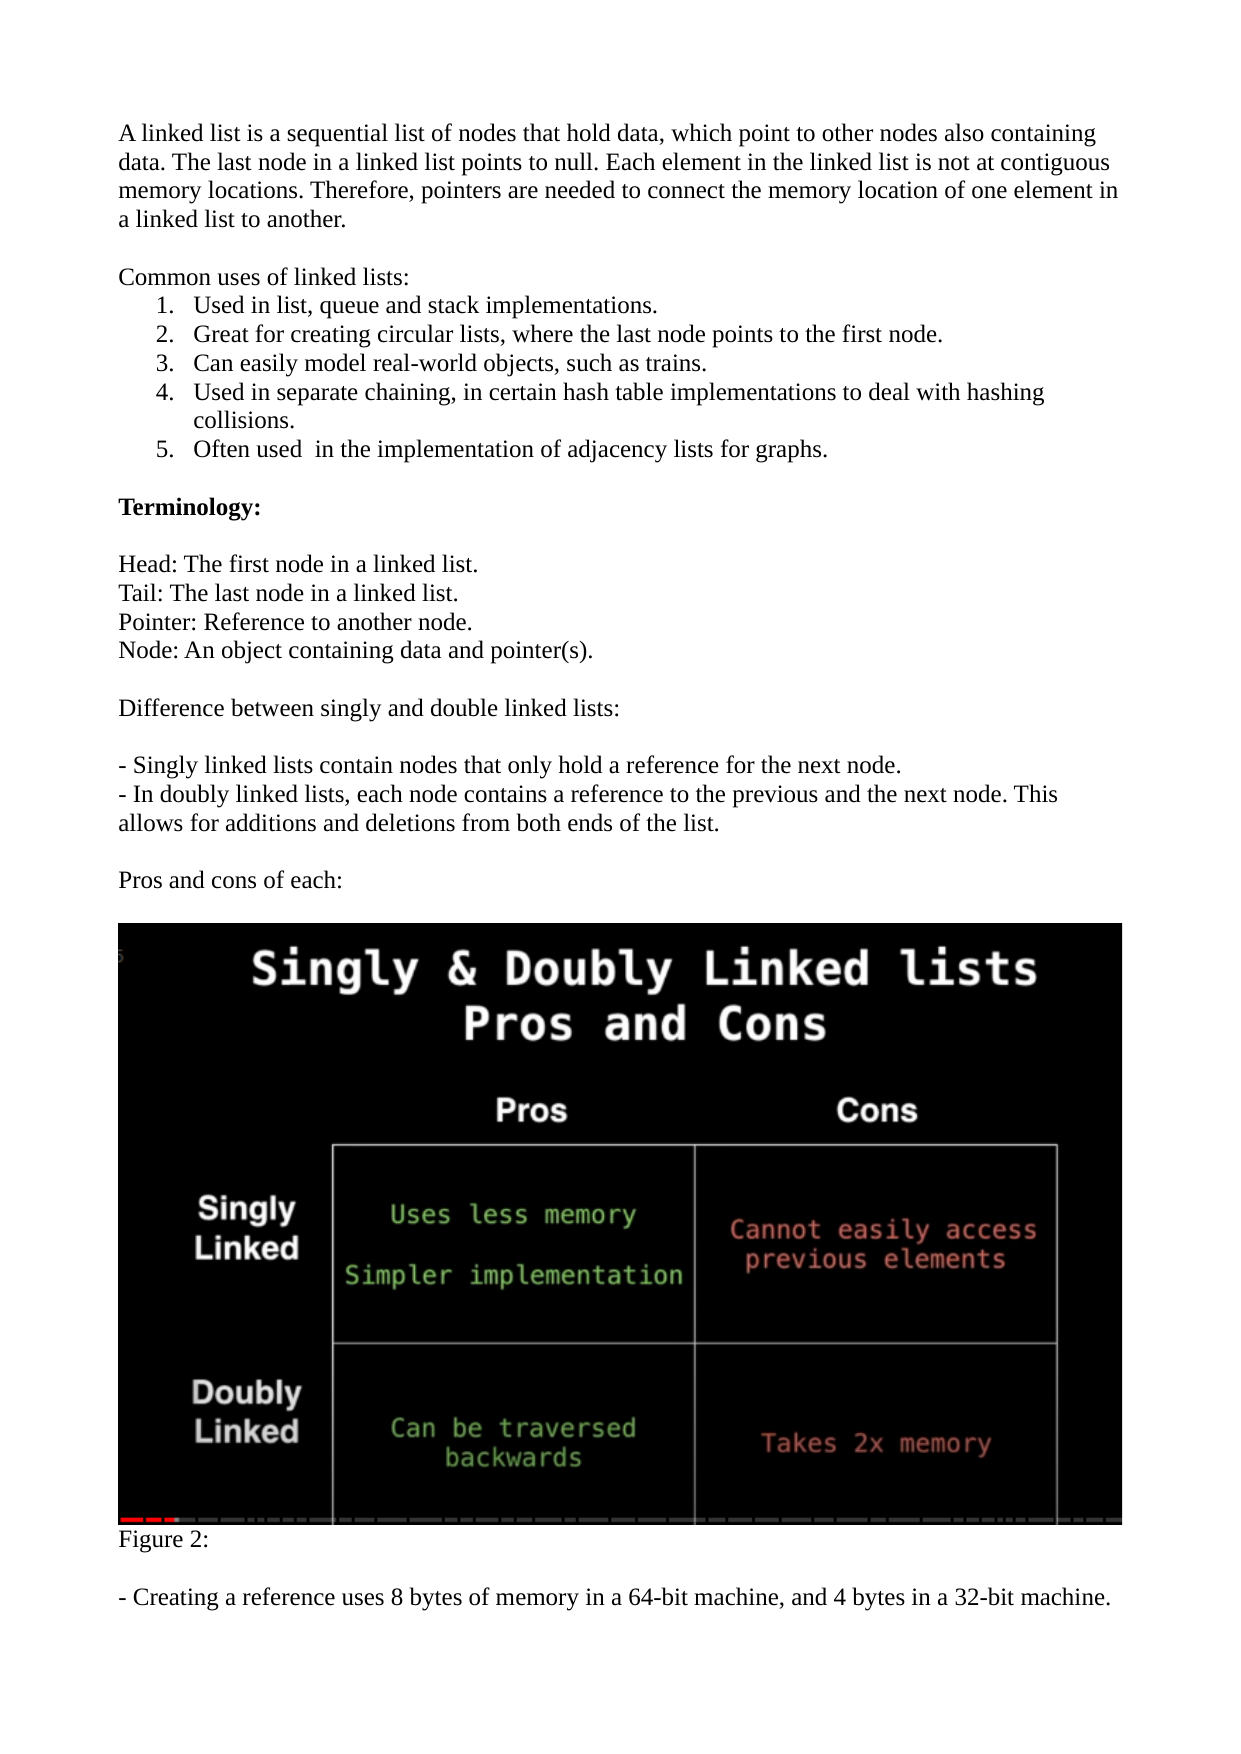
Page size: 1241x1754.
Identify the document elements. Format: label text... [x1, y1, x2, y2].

text A linked list is a sequential list of nodes that hold data, which point to other nodes also containing data. The last node in a linked list points to null. Each element in the linked list is not at contiguous memory locations. Therefore, pointers are needed to connect the memory location of one element in a linked list to another. [118, 118, 1122, 233]
text Head: The first node in a linked list. [118, 549, 1122, 578]
picture [118, 923, 1123, 1525]
text - Singly linked lists contain nodes that only hold a reference for the next node. [118, 751, 1122, 779]
list Great for creating circular lists, where the last node points to the first node. [156, 319, 1122, 348]
text Node: An object containing data and pointer(s). [118, 636, 1122, 664]
text Tail: The last node in a linked list. [118, 578, 1122, 607]
text Terminology: [118, 492, 1122, 521]
list Often used in the implementation of adjacency lists for graphs. [156, 434, 1122, 463]
list Used in list, queue and stack implementations. [156, 291, 1122, 319]
text - In doubly linked lists, each node contains a reference to the previous and the next node. This allows for additions and deletions from both ends of the list. [118, 779, 1122, 837]
text Common uses of linked lists: [118, 262, 1122, 291]
list Can easily model real-world objects, such as trains. [156, 348, 1122, 377]
text - Creating a reference uses 8 bytes of memory in a 64-bit machine, and 4 bytes in a 32-bit machine. [118, 1582, 1122, 1611]
list Used in separate chaining, in certain hash table implementations to deal with hashing collisions. [156, 377, 1122, 434]
text Pointer: Reference to another node. [118, 607, 1122, 636]
text Figure 2: [118, 1525, 1122, 1553]
text Difference between singly and double linked lists: [118, 693, 1122, 722]
text Pros and cons of each: [118, 866, 1122, 894]
